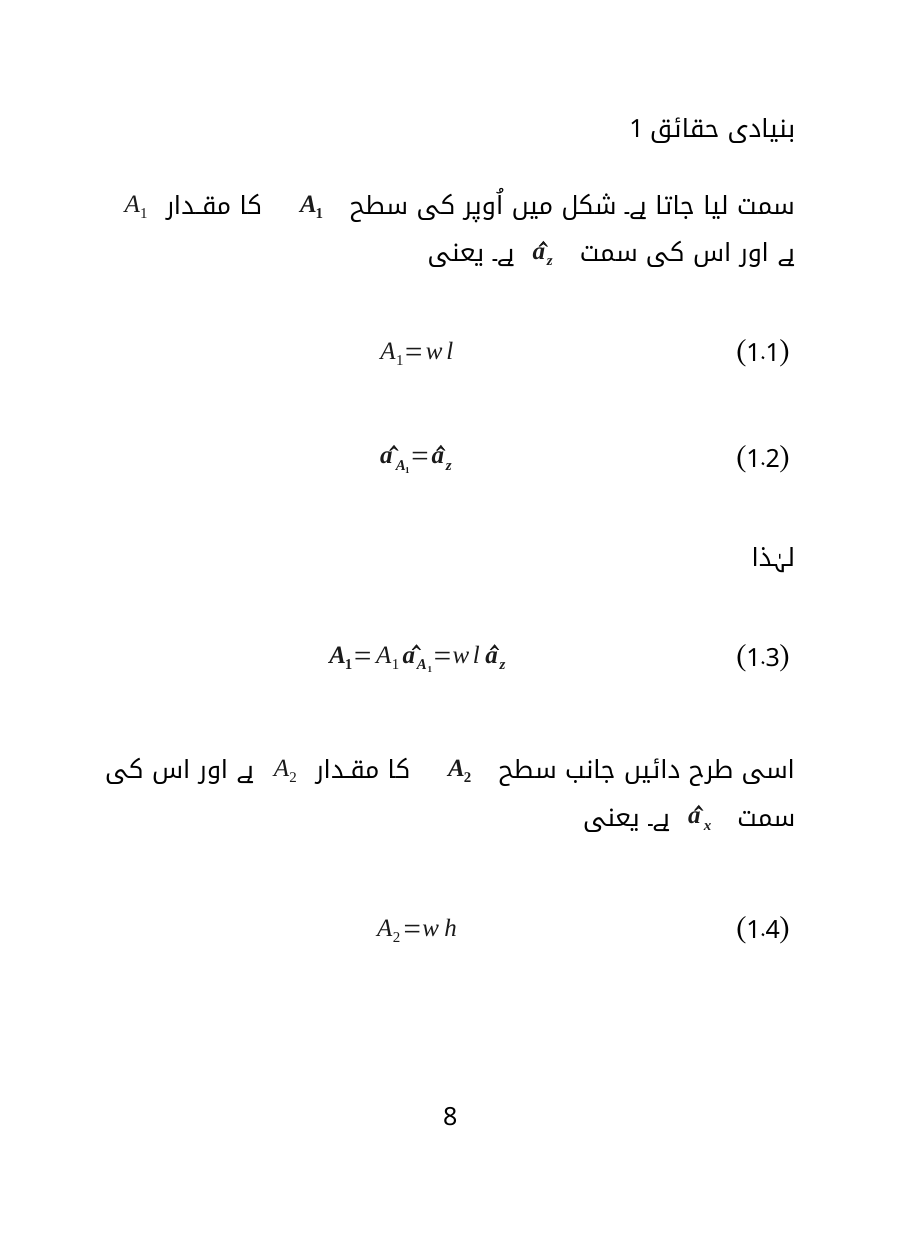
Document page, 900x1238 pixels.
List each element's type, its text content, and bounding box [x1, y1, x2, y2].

table_header [105, 629, 718, 700]
table_header (1.2) [718, 429, 795, 501]
text اسی طرح دائیں جانب سطح کا مقدارہے اور اس کی سمت ہے۔ یعنی [105, 746, 795, 841]
table_header [105, 324, 718, 395]
text لہٰذا [105, 534, 795, 582]
table_header (1.1) [718, 324, 795, 395]
table_header [105, 429, 718, 501]
text شکل 1.2 کو مدِ نظر رکھیں۔ کسی سطح سے اگر اس کے عمود کی جانب ایک فرضی لکیر کھینچی جائے تو اس لکیر پر اکائی ویکٹر اس سطح کی سمت کو ظاہر کرتی ہے۔ چونکہ کسی بھی سطح، مثلاً اس کتاب کا ایک صفہ، کے دو اطراف ہوتے ہیں لہٰذا اس کے دو، آپس میں اُلٹ، سمتیں بیان کی جا سکتی ہیں۔عموما مسئلہ کو مدِ نظر رکھتے ہوئے ان میں سے ایک سمت کو اس سطح کی سمت لیا جاتا ہے۔ البتہ اگر یہ سطح بند سطح ہو ، مثلاً گیند کی شکل کا ہو، تب باہر جانب کو ہی اس سطح کی سمت لیا جاتا ہے۔ شکل میں اُوپر کی سطح کا مقدارہے اور اس کی سمت ہے۔ یعنی [105, 182, 795, 277]
table_header (1.4) [718, 900, 795, 972]
table_header (1.3) [718, 629, 795, 700]
table_header [105, 900, 718, 972]
